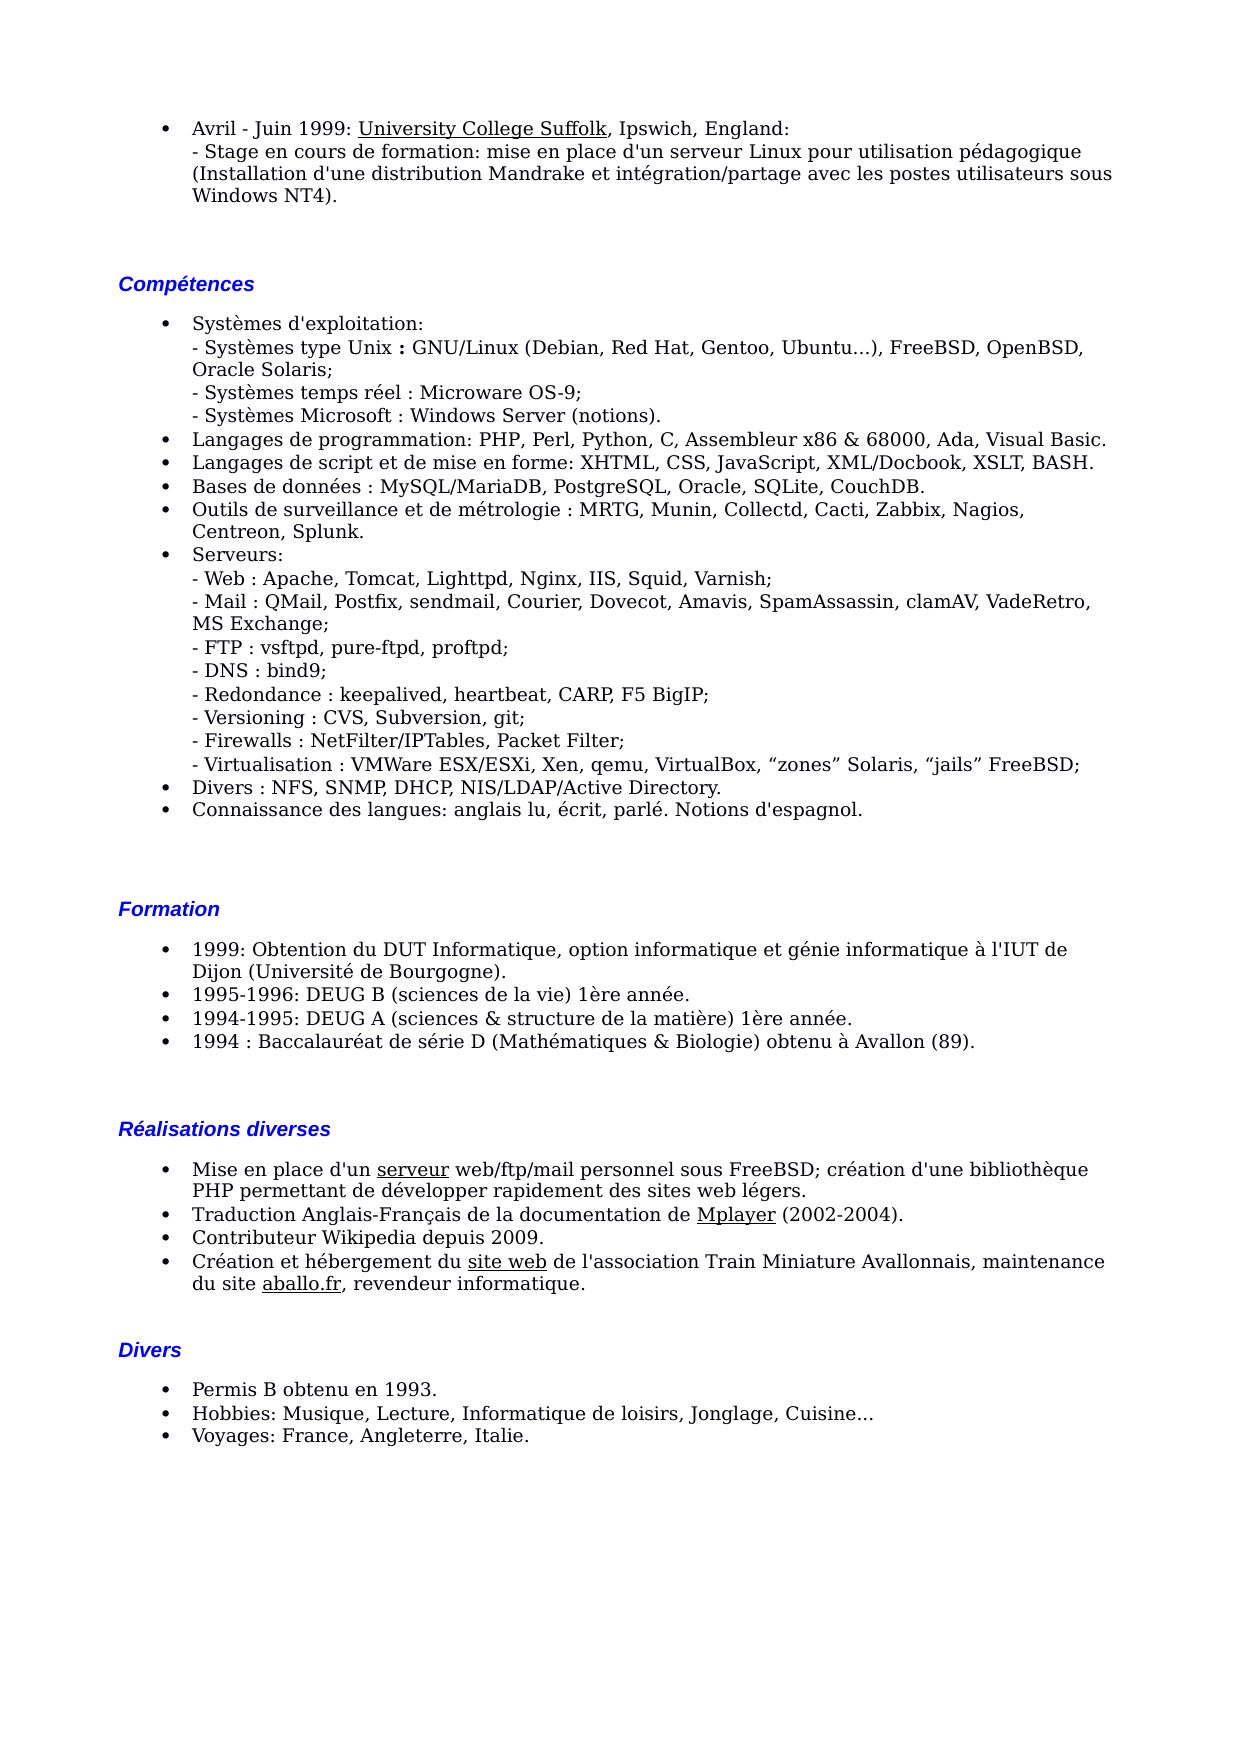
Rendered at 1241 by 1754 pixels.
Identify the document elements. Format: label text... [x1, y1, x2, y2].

list Serveurs: [162, 544, 1122, 566]
text - Web : Apache, Tomcat, Lighttpd, Nginx, IIS, Squid, Varnish; [192, 568, 1122, 590]
text - Firewalls : NetFilter/IPTables, Packet Filter; [118, 730, 1122, 752]
list Divers : NFS, SNMP, DHCP, NIS/LDAP/Active Directory. [162, 777, 1122, 799]
list Voyages: France, Angleterre, Italie. [162, 1425, 1122, 1447]
list Contributeur Wikipedia depuis 2009. [162, 1227, 1122, 1249]
list Langages de script et de mise en forme: XHTML, CSS, JavaScript, XML/Docbook, XSLT, BASH. [162, 452, 1122, 474]
list Mise en place d'un serveur web/ftp/mail personnel sous FreeBSD; création d'une bibliothèque PHP permettant de développer rapidement des sites web légers. [162, 1159, 1122, 1202]
list 1994 : Baccalauréat de série D (Mathématiques & Biologie) obtenu à Avallon (89). [162, 1031, 1122, 1053]
text - Redondance : keepalived, heartbeat, CARP, F5 BigIP; [192, 683, 1122, 705]
text - Systèmes temps réel : Microware OS-9; [192, 382, 1122, 404]
list Langages de programmation: PHP, Perl, Python, C, Assembleur x86 & 68000, Ada, Visual Basic. [162, 429, 1122, 451]
text Compétences [118, 272, 1122, 296]
text - Mail : QMail, Postfix, sendmail, Courier, Dovecot, Amavis, SpamAssassin, clamAV, VadeRetro, MS Exchange; [192, 591, 1122, 635]
text - Systèmes type Unix : GNU/Linux (Debian, Red Hat, Gentoo, Ubuntu...), FreeBSD, OpenBSD, Oracle Solaris; [192, 336, 1122, 380]
text - Virtualisation : VMWare ESX/ESXi, Xen, qemu, VirtualBox, “zones” Solaris, “jails” FreeBSD; [118, 754, 1122, 776]
text Divers [118, 1338, 1122, 1362]
list Bases de données : MySQL/MariaDB, PostgreSQL, Oracle, SQLite, CouchDB. [162, 476, 1122, 498]
list Permis B obtenu en 1993. [162, 1379, 1122, 1401]
list Création et hébergement du site web de l'association Train Miniature Avallonnais, maintenance du site aballo.fr, revendeur informatique. [162, 1251, 1122, 1294]
text - FTP : vsftpd, pure-ftpd, proftpd; [192, 637, 1122, 658]
text - DNS : bind9; [192, 660, 1122, 682]
list 1995-1996: DEUG B (sciences de la vie) 1ère année. [162, 984, 1122, 1006]
list Hobbies: Musique, Lecture, Informatique de loisirs, Jonglage, Cuisine... [162, 1403, 1122, 1425]
list Outils de surveillance et de métrologie : MRTG, Munin, Collectd, Cacti, Zabbix, Nagios, Centreon, Splunk. [162, 499, 1122, 543]
list 1999: Obtention du DUT Informatique, option informatique et génie informatique à l'IUT de Dijon (Université de Bourgogne). [162, 939, 1122, 982]
list Traduction Anglais-Français de la documentation de Mplayer (2002-2004). [162, 1204, 1122, 1226]
text Réalisations diverses [118, 1117, 1122, 1141]
text - Systèmes Microsoft : Windows Server (notions). [192, 405, 1122, 427]
list Avril - Juin 1999: University College Suffolk, Ipswich, England: [162, 118, 1122, 140]
list 1994-1995: DEUG A (sciences & structure de la matière) 1ère année. [162, 1007, 1122, 1029]
list Systèmes d'exploitation: [162, 313, 1122, 335]
list Connaissance des langues: anglais lu, écrit, parlé. Notions d'espagnol. [162, 799, 1122, 821]
text - Stage en cours de formation: mise en place d'un serveur Linux pour utilisation pédagogique (Installation d'une distribution Mandrake et intégration/partage avec les postes utilisateurs sous Windows NT4). [192, 142, 1122, 207]
text - Versioning : CVS, Subversion, git; [192, 707, 1122, 729]
text Formation [118, 897, 1122, 921]
